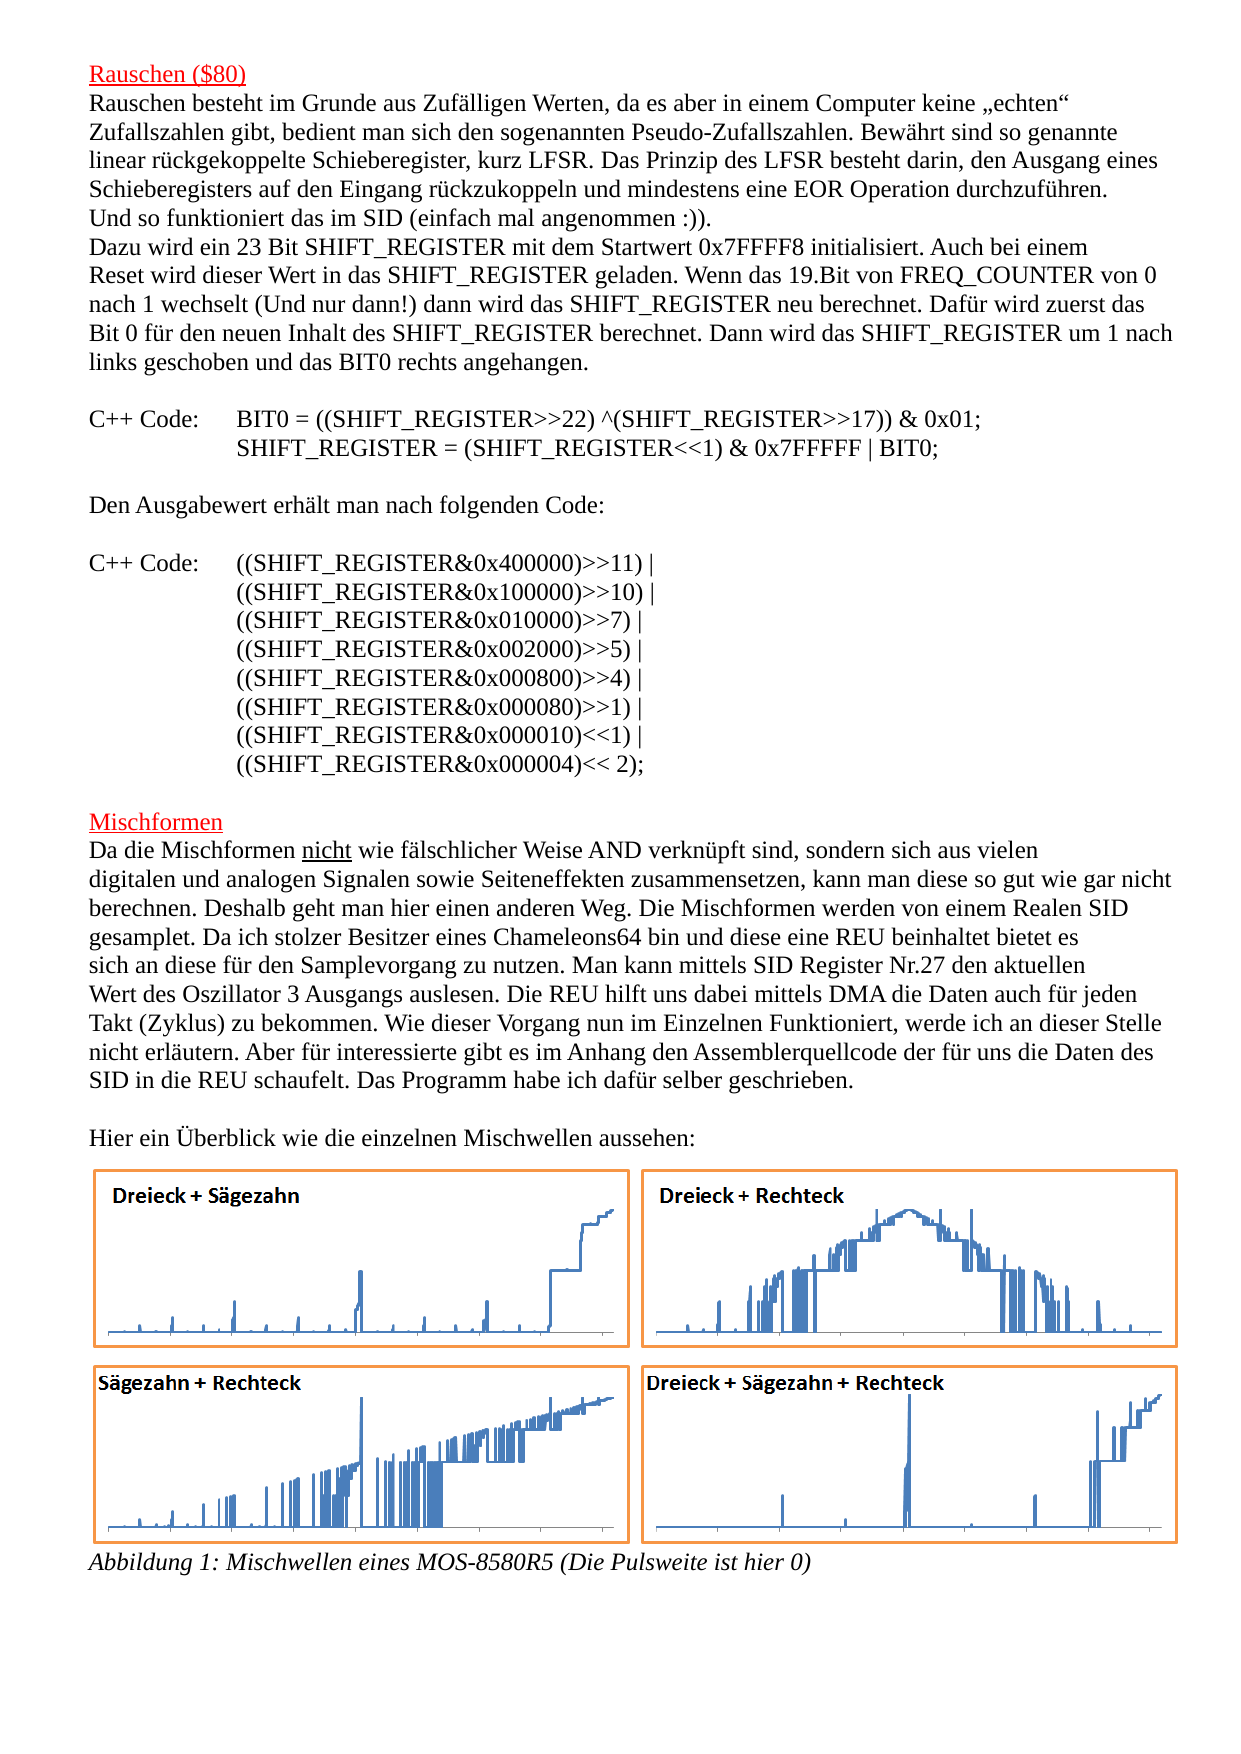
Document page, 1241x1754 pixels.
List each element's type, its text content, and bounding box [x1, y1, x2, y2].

text C++ Code: BIT0 = ((SHIFT_REGISTER>>22) ^(SHIFT_REGISTER>>17)) & 0x01; [88, 404, 1181, 433]
text Den Ausgabewert erhält man nach folgenden Code: [88, 490, 1181, 519]
text Rauschen besteht im Grunde aus Zufälligen Werten, da es aber in einem Computer keine „echten“ Zufallszahlen gibt, bedient man sich den sogenannten Pseudo-Zufallszahlen. Bewährt sind so genannte [88, 88, 1181, 145]
text Rauschen ($80) [88, 59, 1181, 88]
text SHIFT_REGISTER = (SHIFT_REGISTER<<1) & 0x7FFFFF | BIT0; [88, 433, 1181, 462]
text Und so funktioniert das im SID (einfach mal angenommen :)). [88, 203, 1181, 232]
text digitalen und analogen Signalen sowie Seiteneffekten zusammensetzen, kann man diese so gut wie gar nicht berechnen. Deshalb geht man hier einen anderen Weg. Die Mischformen werden von einem Realen SID gesamplet. Da ich stolzer Besitzer eines Chameleons64 bin und diese eine REU beinhaltet bietet es [88, 864, 1181, 950]
text Da die Mischformen nicht wie fälschlicher Weise AND verknüpft sind, sondern sich aus vielen [88, 835, 1181, 864]
text ((SHIFT_REGISTER&0x000010)<<1) | [88, 720, 1181, 749]
text sich an diese für den Samplevorgang zu nutzen. Man kann mittels SID Register Nr.27 den aktuellen [88, 950, 1181, 979]
text linear rückgekoppelte Schieberegister, kurz LFSR. Das Prinzip des LFSR besteht darin, den Ausgang eines Schieberegisters auf den Eingang rückzukoppeln und mindestens eine EOR Operation durchzuführen. [88, 145, 1181, 203]
text ((SHIFT_REGISTER&0x000004)<< 2); [88, 749, 1181, 778]
text C++ Code: ((SHIFT_REGISTER&0x400000)>>11) | [88, 548, 1181, 577]
text ((SHIFT_REGISTER&0x100000)>>10) | [88, 577, 1181, 605]
text Hier ein Überblick wie die einzelnen Mischwellen aussehen: [88, 1123, 1181, 1152]
text ((SHIFT_REGISTER&0x000800)>>4) | [88, 663, 1181, 692]
text Dazu wird ein 23 Bit SHIFT_REGISTER mit dem Startwert 0x7FFFF8 initialisiert. Auch bei einem [88, 232, 1181, 260]
text ((SHIFT_REGISTER&0x010000)>>7) | [88, 605, 1181, 634]
text Abbildung 1: Mischwellen eines MOS-8580R5 (Die Pulsweite ist hier 0) [88, 1547, 1181, 1576]
picture [88, 1164, 1182, 1547]
text ((SHIFT_REGISTER&0x002000)>>5) | [88, 634, 1181, 663]
text Mischformen [88, 807, 1181, 835]
text Reset wird dieser Wert in das SHIFT_REGISTER geladen. Wenn das 19.Bit von FREQ_COUNTER von 0 nach 1 wechselt (Und nur dann!) dann wird das SHIFT_REGISTER neu berechnet. Dafür wird zuerst das Bit 0 für den neuen Inhalt des SHIFT_REGISTER berechnet. Dann wird das SHIFT_REGISTER um 1 nach links geschoben und das BIT0 rechts angehangen. [88, 260, 1181, 375]
text ((SHIFT_REGISTER&0x000080)>>1) | [88, 692, 1181, 720]
text Wert des Oszillator 3 Ausgangs auslesen. Die REU hilft uns dabei mittels DMA die Daten auch für jeden Takt (Zyklus) zu bekommen. Wie dieser Vorgang nun im Einzelnen Funktioniert, werde ich an dieser Stelle nicht erläutern. Aber für interessierte gibt es im Anhang den Assemblerquellcode der für uns die Daten des SID in die REU schaufelt. Das Programm habe ich dafür selber geschrieben. [88, 979, 1181, 1094]
